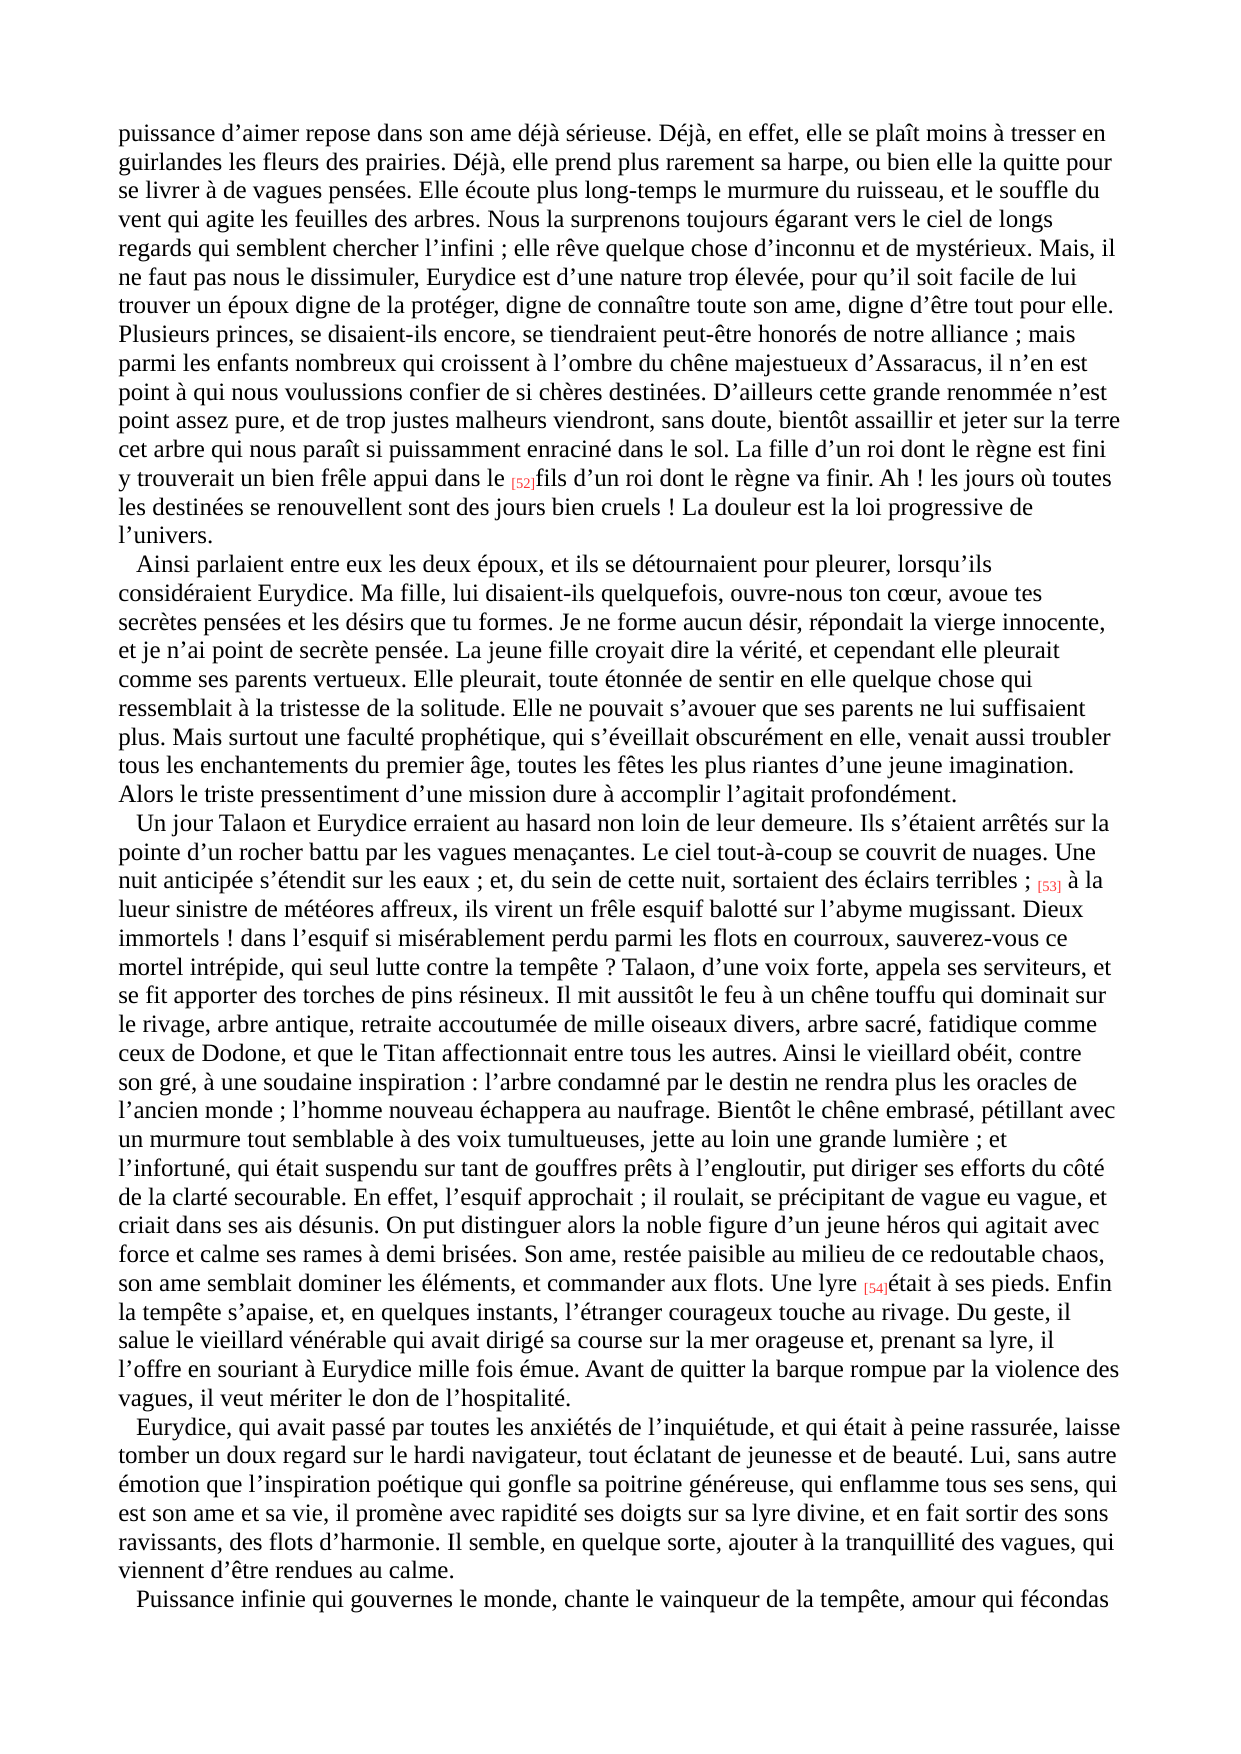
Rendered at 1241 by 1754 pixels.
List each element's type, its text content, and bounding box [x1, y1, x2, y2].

text Eurydice, qui avait passé par toutes les anxiétés de l’inquiétude, et qui était à peine rassurée, laisse tomber un doux regard sur le hardi navigateur, tout éclatant de jeunesse et de beauté. Lui, sans autre émotion que l’inspiration poétique qui gonfle sa poitrine généreuse, qui enflamme tous ses sens, qui est son ame et sa vie, il promène avec rapidité ses doigts sur sa lyre divine, et en fait sortir des sons ravissants, des flots d’harmonie. Il semble, en quelque sorte, ajouter à la tranquillité des vagues, qui viennent d’être rendues au calme. [118, 1412, 1122, 1584]
text Un jour Talaon et Eurydice erraient au hasard non loin de leur demeure. Ils s’étaient arrêtés sur la pointe d’un rocher battu par les vagues menaçantes. Le ciel tout-à-coup se couvrit de nuages. Une nuit anticipée s’étendit sur les eaux ; et, du sein de cette nuit, sortaient des éclairs terribles ; [53] à la lueur sinistre de météores affreux, ils virent un frêle esquif balotté sur l’abyme mugissant. Dieux immortels ! dans l’esquif si misérablement perdu parmi les flots en courroux, sauverez-vous ce mortel intrépide, qui seul lutte contre la tempête ? Talaon, d’une voix forte, appela ses serviteurs, et se fit apporter des torches de pins résineux. Il mit aussitôt le feu à un chêne touffu qui dominait sur le rivage, arbre antique, retraite accoutumée de mille oiseaux divers, arbre sacré, fatidique comme ceux de Dodone, et que le Titan affectionnait entre tous les autres. Ainsi le vieillard obéit, contre son gré, à une soudaine inspiration : l’arbre condamné par le destin ne rendra plus les oracles de l’ancien monde ; l’homme nouveau échappera au naufrage. Bientôt le chêne embrasé, pétillant avec un murmure tout semblable à des voix tumultueuses, jette au loin une grande lumière ; et l’infortuné, qui était suspendu sur tant de gouffres prêts à l’engloutir, put diriger ses efforts du côté de la clarté secourable. En effet, l’esquif approchait ; il roulait, se précipitant de vague eu vague, et criait dans ses ais désunis. On put distinguer alors la noble figure d’un jeune héros qui agitait avec force et calme ses rames à demi brisées. Son ame, restée paisible au milieu de ce redoutable chaos, son ame semblait dominer les éléments, et commander aux flots. Une lyre [54]était à ses pieds. Enfin la tempête s’apaise, et, en quelques instants, l’étranger courageux touche au rivage. Du geste, il salue le vieillard vénérable qui avait dirigé sa course sur la mer orageuse et, prenant sa lyre, il l’offre en souriant à Eurydice mille fois émue. Avant de quitter la barque rompue par la violence des vagues, il veut mériter le don de l’hospitalité. [118, 808, 1122, 1412]
text puissance d’aimer repose dans son ame déjà sérieuse. Déjà, en effet, elle se plaît moins à tresser en guirlandes les fleurs des prairies. Déjà, elle prend plus rarement sa harpe, ou bien elle la quitte pour se livrer à de vagues pensées. Elle écoute plus long-temps le murmure du ruisseau, et le souffle du vent qui agite les feuilles des arbres. Nous la surprenons toujours égarant vers le ciel de longs regards qui semblent chercher l’infini ; elle rêve quelque chose d’inconnu et de mystérieux. Mais, il ne faut pas nous le dissimuler, Eurydice est d’une nature trop élevée, pour qu’il soit facile de lui trouver un époux digne de la protéger, digne de connaître toute son ame, digne d’être tout pour elle. Plusieurs princes, se disaient-ils encore, se tiendraient peut-être honorés de notre alliance ; mais parmi les enfants nombreux qui croissent à l’ombre du chêne majestueux d’Assaracus, il n’en est point à qui nous voulussions confier de si chères destinées. D’ailleurs cette grande renommée n’est point assez pure, et de trop justes malheurs viendront, sans doute, bientôt assaillir et jeter sur la terre cet arbre qui nous paraît si puissamment enraciné dans le sol. La fille d’un roi dont le règne est fini y trouverait un bien frêle appui dans le [52]fils d’un roi dont le règne va finir. Ah ! les jours où toutes les destinées se renouvellent sont des jours bien cruels ! La douleur est la loi progressive de l’univers. [118, 118, 1122, 549]
text Puissance infinie qui gouvernes le monde, chante le vainqueur de la tempête, amour qui fécondas [118, 1584, 1122, 1613]
text Ainsi parlaient entre eux les deux époux, et ils se détournaient pour pleurer, lorsqu’ils considéraient Eurydice. Ma fille, lui disaient-ils quelquefois, ouvre-nous ton cœur, avoue tes secrètes pensées et les désirs que tu formes. Je ne forme aucun désir, répondait la vierge innocente, et je n’ai point de secrète pensée. La jeune fille croyait dire la vérité, et cependant elle pleurait comme ses parents vertueux. Elle pleurait, toute étonnée de sentir en elle quelque chose qui ressemblait à la tristesse de la solitude. Elle ne pouvait s’avouer que ses parents ne lui suffisaient plus. Mais surtout une faculté prophétique, qui s’éveillait obscurément en elle, venait aussi troubler tous les enchantements du premier âge, toutes les fêtes les plus riantes d’une jeune imagination. Alors le triste pressentiment d’une mission dure à accomplir l’agitait profondément. [118, 549, 1122, 808]
